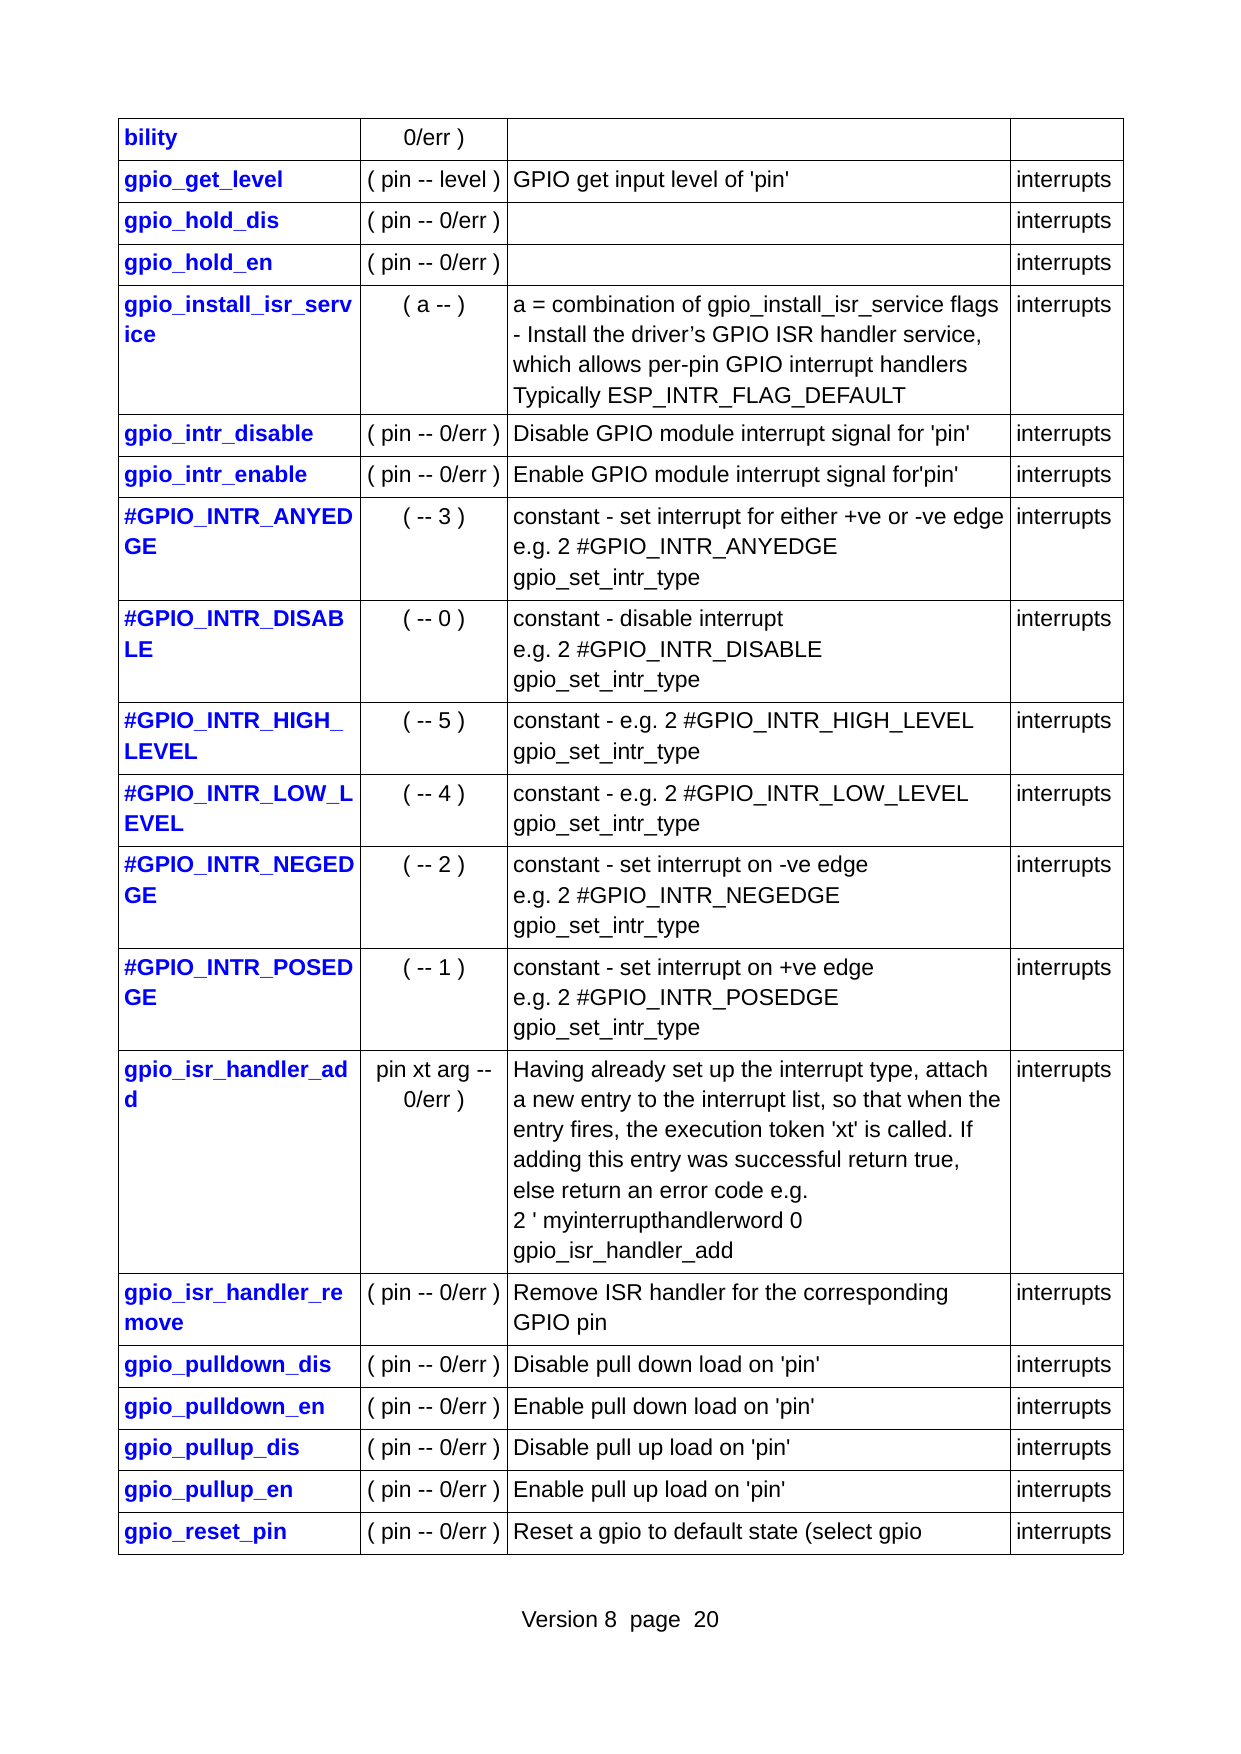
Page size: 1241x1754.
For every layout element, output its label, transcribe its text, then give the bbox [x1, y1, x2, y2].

table_cell interrupts [1011, 949, 1123, 1050]
table_cell gpio_pullup_dis [119, 1430, 360, 1470]
table_cell interrupts [1011, 203, 1123, 243]
table_cell bility [119, 119, 360, 160]
table_cell ( -- 5 ) [361, 703, 507, 774]
table_cell interrupts [1011, 847, 1123, 948]
table_cell interrupts [1011, 1513, 1123, 1554]
table_cell interrupts [1011, 1388, 1123, 1428]
table_cell ( pin -- 0/err ) [361, 1388, 507, 1428]
table_cell constant - e.g. 2 #GPIO_INTR_HIGH_LEVEL gpio_set_intr_type [508, 703, 1010, 774]
table_cell a = combination of gpio_install_isr_service flags - Install the driver’s GPIO ISR handler service, which allows per-pin GPIO interrupt handlers Typically ESP_INTR_FLAG_DEFAULT [508, 286, 1010, 414]
table_cell ( pin -- 0/err ) [361, 203, 507, 243]
table_cell Remove ISR handler for the corresponding GPIO pin [508, 1274, 1010, 1345]
table_cell [508, 119, 1010, 160]
table_cell constant - set interrupt for either +ve or -ve edge e.g. 2 #GPIO_INTR_ANYEDGE gpio_set_intr_type [508, 498, 1010, 599]
table_cell interrupts [1011, 1051, 1123, 1273]
table_cell ( -- 0 ) [361, 601, 507, 702]
table_cell gpio_pulldown_en [119, 1388, 360, 1428]
table_cell ( -- 1 ) [361, 949, 507, 1050]
table_cell Enable pull down load on 'pin' [508, 1388, 1010, 1428]
table_cell #GPIO_INTR_HIGH_LEVEL [119, 703, 360, 774]
table_cell GPIO get input level of 'pin' [508, 161, 1010, 202]
table_cell Having already set up the interrupt type, attach a new entry to the interrupt list, so that when the entry fires, the execution token 'xt' is called. If adding this entry was successful return true, else return an error code e.g. 2 ' myinterrupthandlerword 0 gpio_isr_handler_add [508, 1051, 1010, 1273]
table_cell gpio_intr_disable [119, 415, 360, 456]
table_cell gpio_hold_dis [119, 203, 360, 243]
table_cell ( -- 3 ) [361, 498, 507, 599]
table_cell ( pin -- 0/err ) [361, 1274, 507, 1345]
table_cell gpio_intr_enable [119, 457, 360, 497]
table_cell constant - set interrupt on +ve edge e.g. 2 #GPIO_INTR_POSEDGE gpio_set_intr_type [508, 949, 1010, 1050]
table_cell ( pin -- 0/err ) [361, 245, 507, 285]
table_cell interrupts [1011, 161, 1123, 202]
table_cell Disable pull up load on 'pin' [508, 1430, 1010, 1470]
table_cell #GPIO_INTR_NEGEDGE [119, 847, 360, 948]
table_cell ( a -- ) [361, 286, 507, 414]
table_cell ( pin -- level ) [361, 161, 507, 202]
table_cell [508, 203, 1010, 243]
table_cell gpio_pulldown_dis [119, 1346, 360, 1387]
table_cell interrupts [1011, 703, 1123, 774]
table_cell interrupts [1011, 457, 1123, 497]
table_cell Enable pull up load on 'pin' [508, 1471, 1010, 1512]
table_cell Disable pull down load on 'pin' [508, 1346, 1010, 1387]
table_cell interrupts [1011, 498, 1123, 599]
table_cell interrupts [1011, 601, 1123, 702]
table_cell #GPIO_INTR_LOW_LEVEL [119, 775, 360, 846]
table_cell gpio_isr_handler_remove [119, 1274, 360, 1345]
table_cell constant - disable interrupt e.g. 2 #GPIO_INTR_DISABLE gpio_set_intr_type [508, 601, 1010, 702]
table_cell #GPIO_INTR_POSEDGE [119, 949, 360, 1050]
table_cell interrupts [1011, 245, 1123, 285]
table_cell gpio_reset_pin [119, 1513, 360, 1554]
table_cell ( pin -- 0/err ) [361, 1430, 507, 1470]
table_cell pin xt arg -- 0/err ) [361, 1051, 507, 1273]
table_cell Disable GPIO module interrupt signal for 'pin' [508, 415, 1010, 456]
table_cell interrupts [1011, 1430, 1123, 1470]
table_cell ( pin -- 0/err ) [361, 1346, 507, 1387]
table_cell -- 0/err ) [361, 119, 507, 160]
table_cell interrupts [1011, 1346, 1123, 1387]
table_cell interrupts [1011, 1274, 1123, 1345]
table_cell gpio_install_isr_service [119, 286, 360, 414]
table_cell ( -- 4 ) [361, 775, 507, 846]
table_cell ( -- 2 ) [361, 847, 507, 948]
table_cell [508, 245, 1010, 285]
table_cell #GPIO_INTR_ANYEDGE [119, 498, 360, 599]
table_cell ( pin -- 0/err ) [361, 1513, 507, 1554]
table_cell ( pin -- 0/err ) [361, 415, 507, 456]
table_cell interrupts [1011, 775, 1123, 846]
table_cell gpio_hold_en [119, 245, 360, 285]
table_cell constant - e.g. 2 #GPIO_INTR_LOW_LEVEL gpio_set_intr_type [508, 775, 1010, 846]
table_cell interrupts [1011, 1471, 1123, 1512]
table_cell constant - set interrupt on -ve edge e.g. 2 #GPIO_INTR_NEGEDGE gpio_set_intr_type [508, 847, 1010, 948]
table_cell ( pin -- 0/err ) [361, 457, 507, 497]
table_cell interrupts [1011, 415, 1123, 456]
table_cell Enable GPIO module interrupt signal for'pin' [508, 457, 1010, 497]
table_cell interrupts [1011, 286, 1123, 414]
table_cell [1011, 119, 1123, 160]
table_cell ( pin -- 0/err ) [361, 1471, 507, 1512]
table_cell gpio_get_level [119, 161, 360, 202]
table_cell #GPIO_INTR_DISABLE [119, 601, 360, 702]
table_cell gpio_pullup_en [119, 1471, 360, 1512]
table_cell Reset a gpio to default state (select gpio [508, 1513, 1010, 1554]
table_cell gpio_isr_handler_add [119, 1051, 360, 1273]
